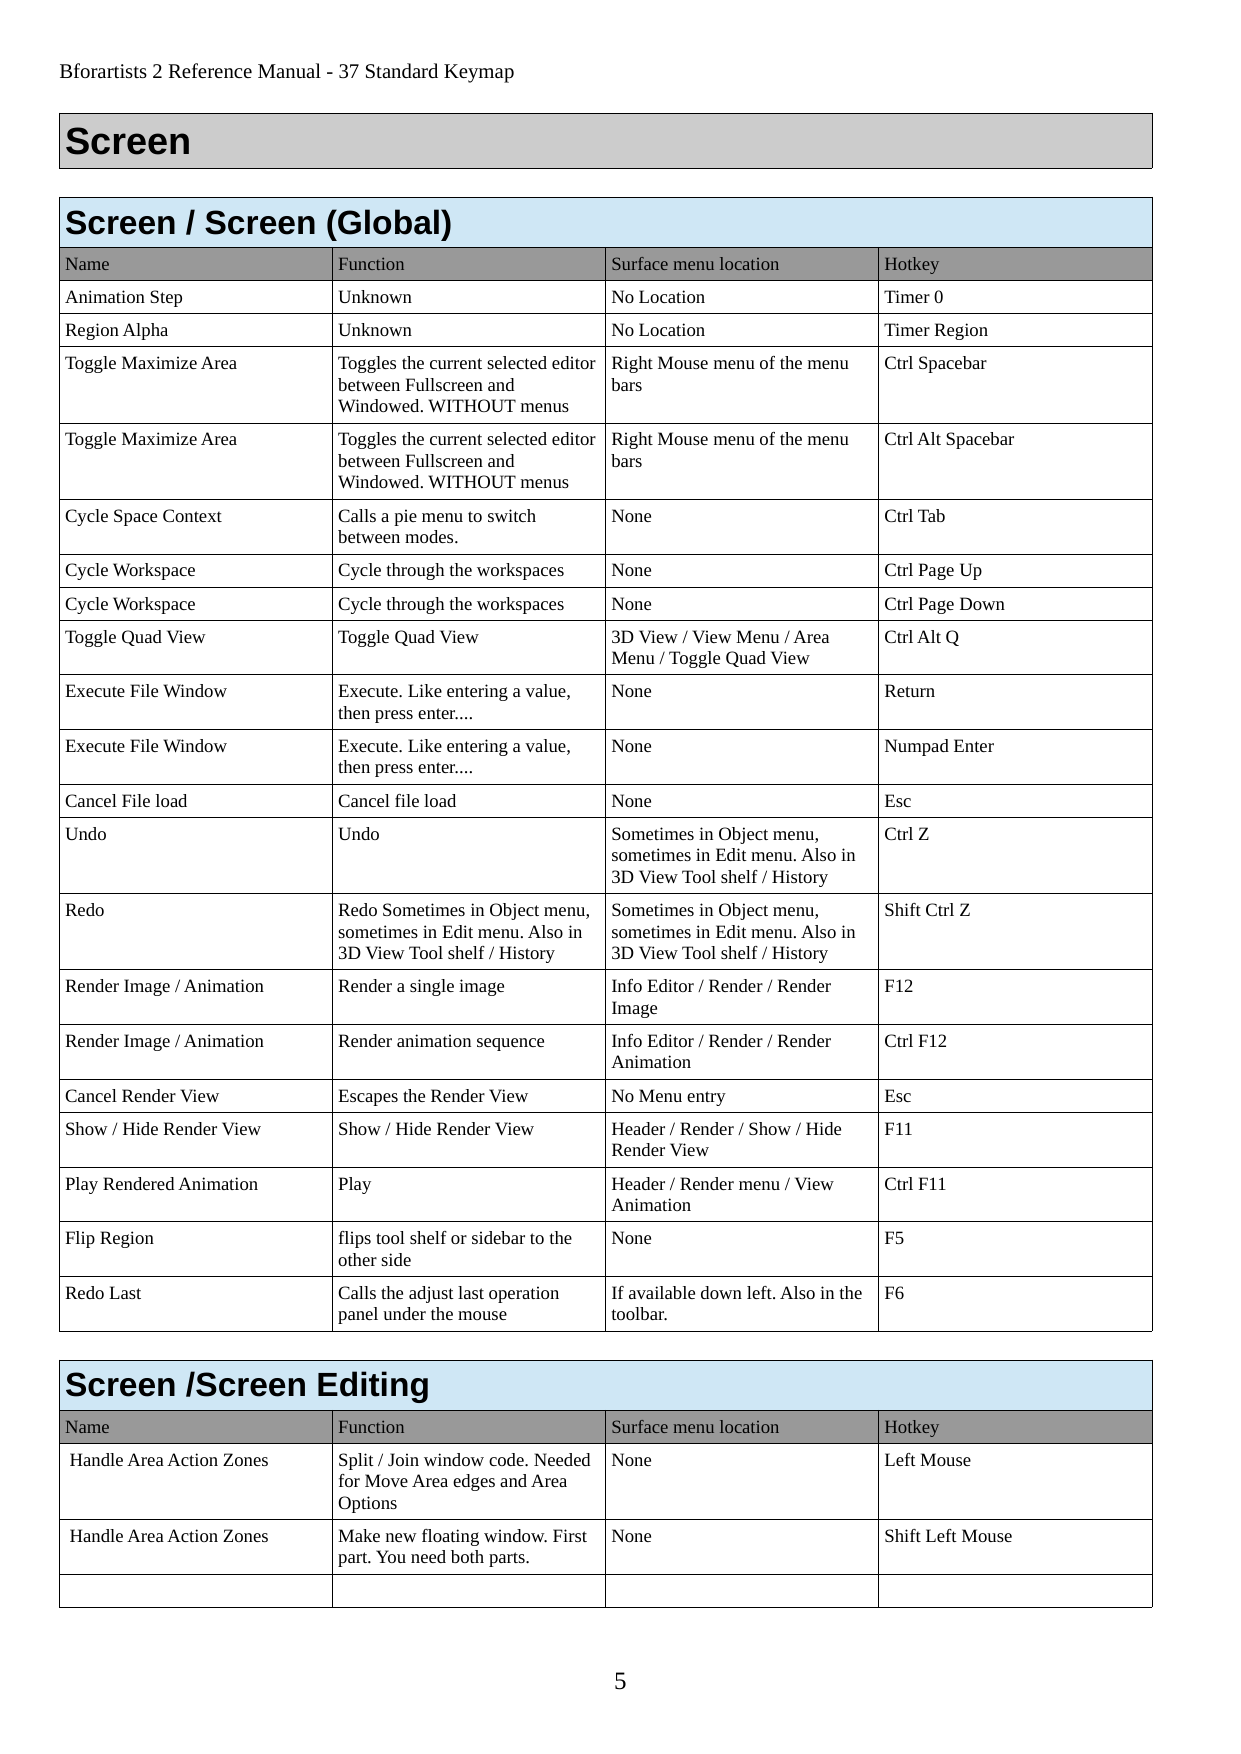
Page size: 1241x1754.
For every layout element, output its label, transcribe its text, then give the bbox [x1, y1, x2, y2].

table_cell Calls a pie menu to switch between modes. [333, 500, 605, 553]
table_cell Undo [60, 818, 332, 893]
table_cell Hotkey [879, 248, 1152, 280]
table_cell Toggle Quad View [333, 621, 605, 674]
table_cell Cancel File load [60, 785, 332, 817]
table_cell Render Image / Animation [60, 1025, 332, 1079]
table_cell Right Mouse menu of the menu bars [606, 347, 878, 422]
table_cell Show / Hide Render View [333, 1113, 605, 1167]
table_cell Execute. Like entering a value, then press enter.... [333, 730, 605, 784]
table_cell Esc [879, 1080, 1152, 1112]
table_cell Cycle Space Context [60, 500, 332, 553]
table_cell None [606, 500, 878, 553]
table_cell Execute. Like entering a value, then press enter.... [333, 675, 605, 729]
table_cell Function [333, 1411, 605, 1443]
table_cell F5 [879, 1222, 1152, 1276]
table_cell [879, 1575, 1152, 1607]
table_header Screen / Screen (Global) [60, 198, 1152, 247]
table_cell Name [60, 248, 332, 280]
table_cell [606, 1575, 878, 1607]
table_cell Ctrl Page Down [879, 588, 1152, 620]
table_cell None [606, 588, 878, 620]
table_cell Ctrl Page Up [879, 555, 1152, 587]
table_cell Ctrl Tab [879, 500, 1152, 553]
table_cell Handle Area Action Zones [60, 1444, 332, 1519]
table_cell Cycle through the workspaces [333, 588, 605, 620]
table_cell Header / Render menu / View Animation [606, 1168, 878, 1221]
table_cell Play [333, 1168, 605, 1221]
table_cell Info Editor / Render / Render Animation [606, 1025, 878, 1079]
table_cell Cycle Workspace [60, 588, 332, 620]
table_cell Cycle Workspace [60, 555, 332, 587]
table_cell Cancel file load [333, 785, 605, 817]
table_cell Redo [60, 894, 332, 969]
table_cell flips tool shelf or sidebar to the other side [333, 1222, 605, 1276]
table_cell Right Mouse menu of the menu bars [606, 424, 878, 499]
table_cell Render Image / Animation [60, 970, 332, 1024]
table_cell [60, 1575, 332, 1607]
table_cell Timer Region [879, 314, 1152, 346]
table_cell Render a single image [333, 970, 605, 1024]
table_cell No Location [606, 281, 878, 313]
table_cell 3D View / View Menu / Area Menu / Toggle Quad View [606, 621, 878, 674]
table_cell F6 [879, 1277, 1152, 1331]
table_cell Handle Area Action Zones [60, 1520, 332, 1574]
table_cell Redo Last [60, 1277, 332, 1331]
table_cell Unknown [333, 314, 605, 346]
table_cell F11 [879, 1113, 1152, 1167]
table_cell Ctrl Spacebar [879, 347, 1152, 422]
table_cell F12 [879, 970, 1152, 1024]
table_cell Shift Ctrl Z [879, 894, 1152, 969]
table_cell Redo Sometimes in Object menu, sometimes in Edit menu. Also in 3D View Tool shelf / History [333, 894, 605, 969]
table_cell Toggle Quad View [60, 621, 332, 674]
table_cell Ctrl F12 [879, 1025, 1152, 1079]
table_cell Sometimes in Object menu, sometimes in Edit menu. Also in 3D View Tool shelf / History [606, 818, 878, 893]
table_cell None [606, 555, 878, 587]
table_cell Region Alpha [60, 314, 332, 346]
table_cell Show / Hide Render View [60, 1113, 332, 1167]
table_cell Header / Render / Show / Hide Render View [606, 1113, 878, 1167]
table_cell Undo [333, 818, 605, 893]
table_cell None [606, 730, 878, 784]
table_cell None [606, 675, 878, 729]
table_cell Execute File Window [60, 675, 332, 729]
table_cell Flip Region [60, 1222, 332, 1276]
table_cell Hotkey [879, 1411, 1152, 1443]
table_cell Ctrl Z [879, 818, 1152, 893]
table_cell None [606, 1520, 878, 1574]
table_cell Animation Step [60, 281, 332, 313]
table_cell Shift Left Mouse [879, 1520, 1152, 1574]
table_cell None [606, 1222, 878, 1276]
table_cell Ctrl F11 [879, 1168, 1152, 1221]
table_cell Toggle Maximize Area [60, 347, 332, 422]
table_cell Function [333, 248, 605, 280]
table_cell Esc [879, 785, 1152, 817]
table_cell Play Rendered Animation [60, 1168, 332, 1221]
table_cell Timer 0 [879, 281, 1152, 313]
table_cell Execute File Window [60, 730, 332, 784]
table_cell Unknown [333, 281, 605, 313]
table_cell Toggles the current selected editor between Fullscreen and Windowed. WITHOUT menus [333, 424, 605, 499]
table_cell Ctrl Alt Q [879, 621, 1152, 674]
table_cell Numpad Enter [879, 730, 1152, 784]
table_cell None [606, 785, 878, 817]
table_cell No Location [606, 314, 878, 346]
table_cell Calls the adjust last operation panel under the mouse [333, 1277, 605, 1331]
table_cell Surface menu location [606, 1411, 878, 1443]
table_cell [333, 1575, 605, 1607]
table_cell Toggle Maximize Area [60, 424, 332, 499]
table_cell Make new floating window. First part. You need both parts. [333, 1520, 605, 1574]
table_cell Sometimes in Object menu, sometimes in Edit menu. Also in 3D View Tool shelf / History [606, 894, 878, 969]
table_cell Ctrl Alt Spacebar [879, 424, 1152, 499]
table_cell Render animation sequence [333, 1025, 605, 1079]
table_cell None [606, 1444, 878, 1519]
table_cell No Menu entry [606, 1080, 878, 1112]
table_cell Split / Join window code. Needed for Move Area edges and Area Options [333, 1444, 605, 1519]
table_header Screen /Screen Editing [60, 1361, 1152, 1410]
table_cell Return [879, 675, 1152, 729]
table_cell Info Editor / Render / Render Image [606, 970, 878, 1024]
table_cell If available down left. Also in the toolbar. [606, 1277, 878, 1331]
table_cell Cycle through the workspaces [333, 555, 605, 587]
table_header Screen [60, 114, 1152, 168]
table_cell Escapes the Render View [333, 1080, 605, 1112]
table_cell Left Mouse [879, 1444, 1152, 1519]
table_cell Name [60, 1411, 332, 1443]
table_cell Surface menu location [606, 248, 878, 280]
table_cell Toggles the current selected editor between Fullscreen and Windowed. WITHOUT menus [333, 347, 605, 422]
table_cell Cancel Render View [60, 1080, 332, 1112]
